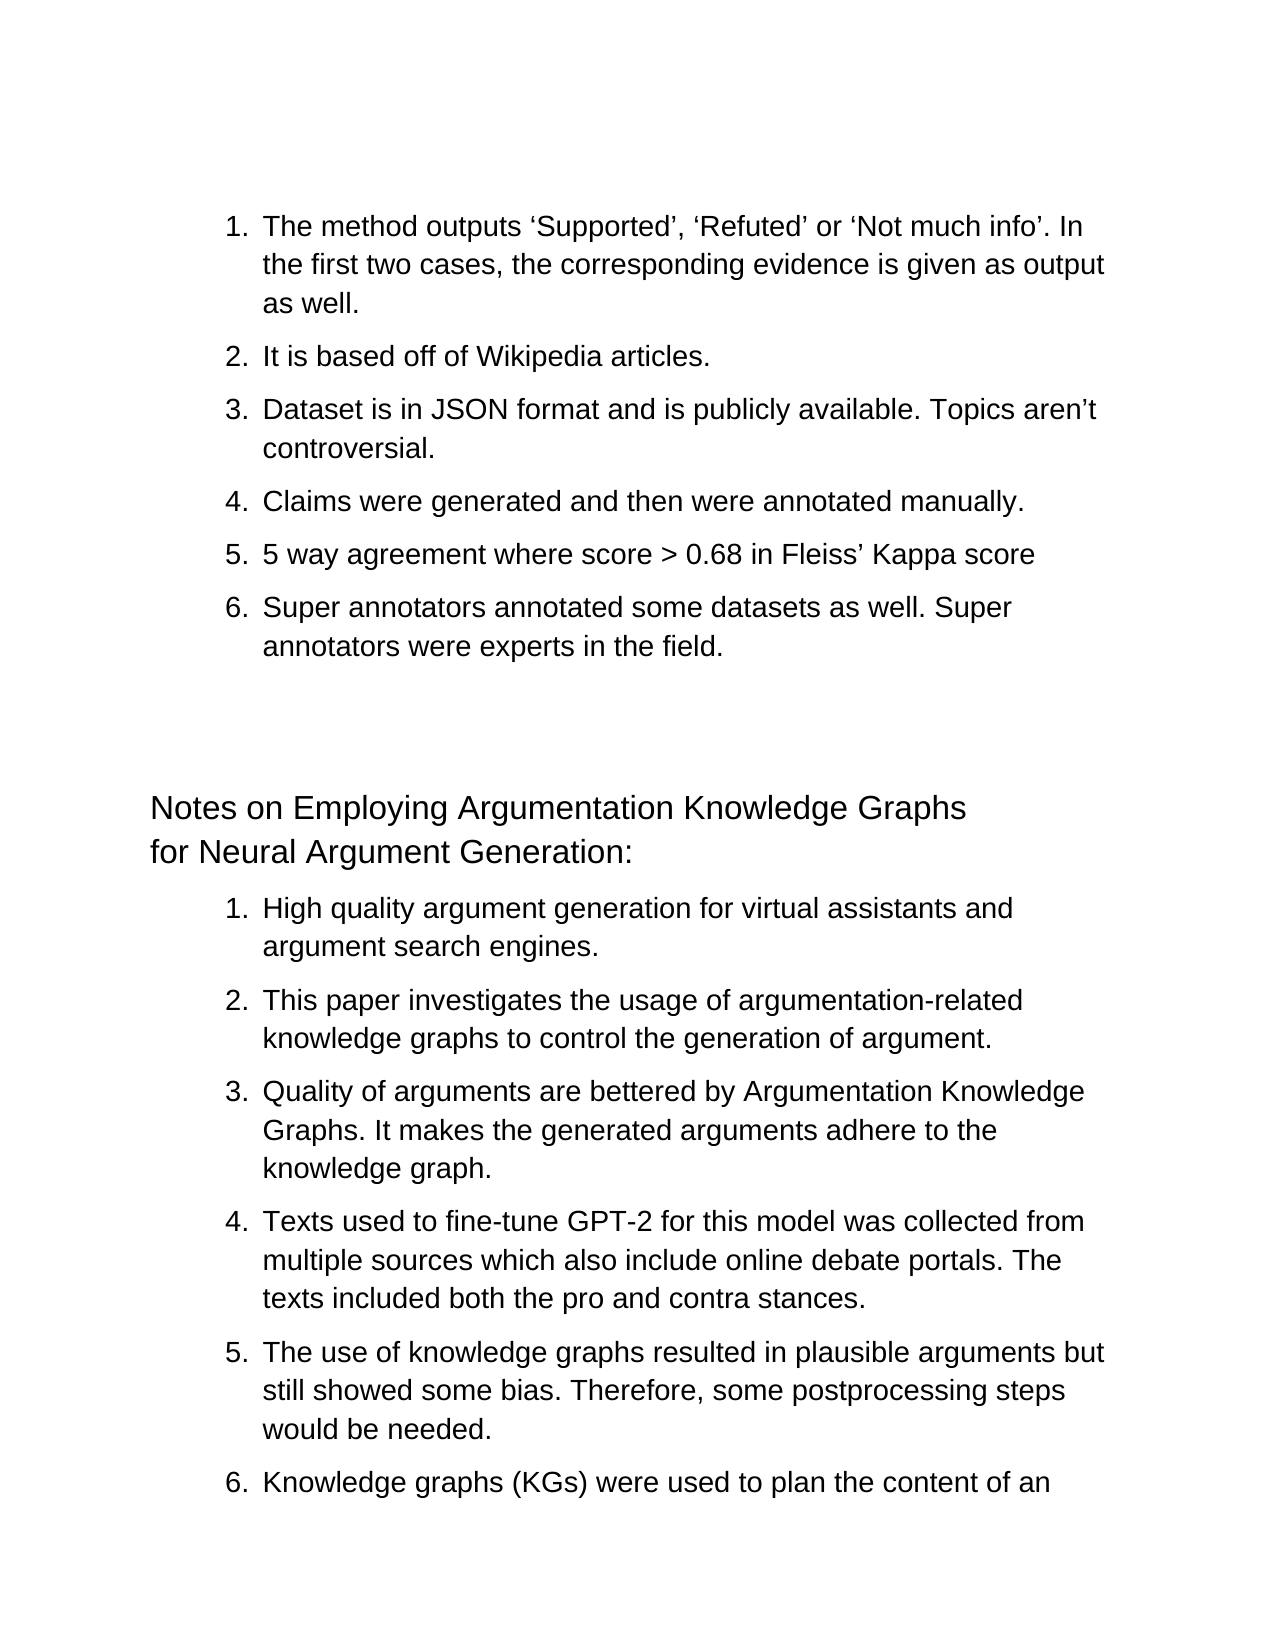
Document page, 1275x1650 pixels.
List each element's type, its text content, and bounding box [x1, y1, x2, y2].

list This paper investigates the usage of argumentation-related knowledge graphs to control the generation of argument. [225, 982, 1125, 1054]
list Super annotators annotated some datasets as well. Super annotators were experts in the field. [225, 590, 1125, 662]
list Quality of arguments are bettered by Argumentation Knowledge Graphs. It makes the generated arguments adhere to the knowledge graph. [225, 1074, 1125, 1185]
list Dataset is in JSON format and is publicly available. Topics aren’t controversial. [225, 392, 1125, 464]
list Claims were generated and then were annotated manually. [225, 484, 1125, 517]
list 5 way agreement where score > 0.68 in Fleiss’ Kappa score [225, 537, 1125, 570]
list The use of knowledge graphs resulted in plausible arguments but still showed some bias. Therefore, some postprocessing steps would be needed. [225, 1334, 1125, 1445]
text Notes on Employing Argumentation Knowledge Graphs for Neural Argument Generation: [150, 788, 1125, 871]
list The method outputs ‘Supported’, ‘Refuted’ or ‘Not much info’. In the first two cases, the corresponding evidence is given as output as well. [225, 209, 1125, 319]
list High quality argument generation for virtual assistants and argument search engines. [225, 891, 1125, 963]
list It is based off of Wikipedia articles. [225, 339, 1125, 372]
list Knowledge graphs (KGs) were used to plan the content of an [225, 1465, 1125, 1498]
list Texts used to fine-tune GPT-2 for this model was collected from multiple sources which also include online debate portals. The texts included both the pro and contra stances. [225, 1204, 1125, 1315]
